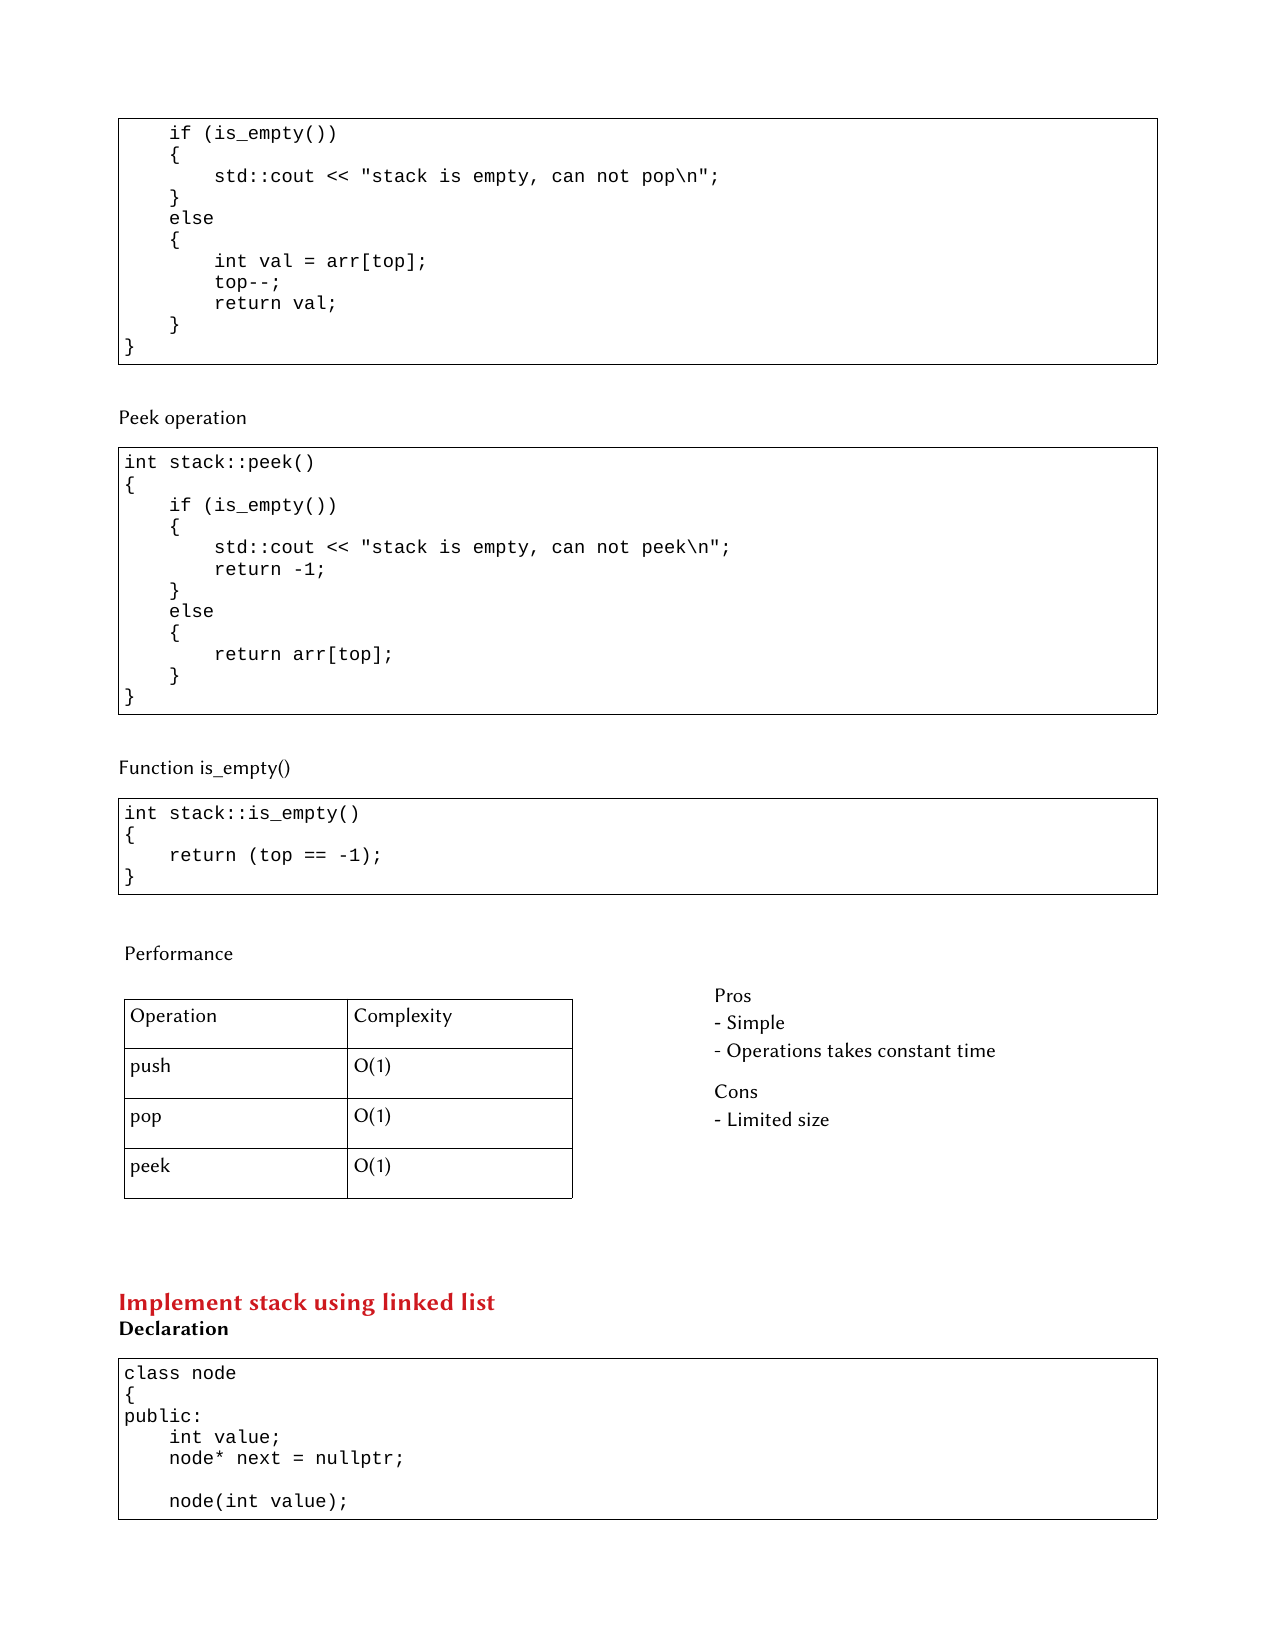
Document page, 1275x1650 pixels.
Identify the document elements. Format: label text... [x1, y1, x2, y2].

table_cell peek [125, 1149, 347, 1198]
table_header int stack::peek() { if (is_empty()) { std::cout << "stack is empty, can not peek\n"; return -1; } else { return arr[top]; } } [119, 448, 1157, 714]
table_cell O(1) [348, 1099, 572, 1148]
table_header Pros - Simple - Operations takes constant time Cons - Limited size [708, 936, 1157, 1204]
table_header if (is_empty()) { std::cout << "stack is empty, can not pop\n"; } else { int val = arr[top]; top--; return val; } } [119, 119, 1157, 363]
table_header Complexity [348, 1000, 572, 1048]
table_header int stack::is_empty() { return (top == -1); } [119, 799, 1157, 894]
text Peek operation [118, 405, 1157, 429]
text Implement stack using linked list [118, 1288, 1157, 1316]
text Function is_empty() [118, 756, 1157, 779]
table_header Performance [118, 936, 577, 993]
table_cell push [125, 1049, 347, 1098]
table_header [577, 936, 708, 1204]
table_cell O(1) [348, 1149, 572, 1198]
table_cell pop [125, 1099, 347, 1148]
text Declaration [118, 1316, 1157, 1340]
table_header class node { public: int value; node* next = nullptr; node(int value); [119, 1359, 1157, 1518]
table_header Operation [125, 1000, 347, 1048]
table_cell [118, 993, 577, 1204]
table_cell O(1) [348, 1049, 572, 1098]
